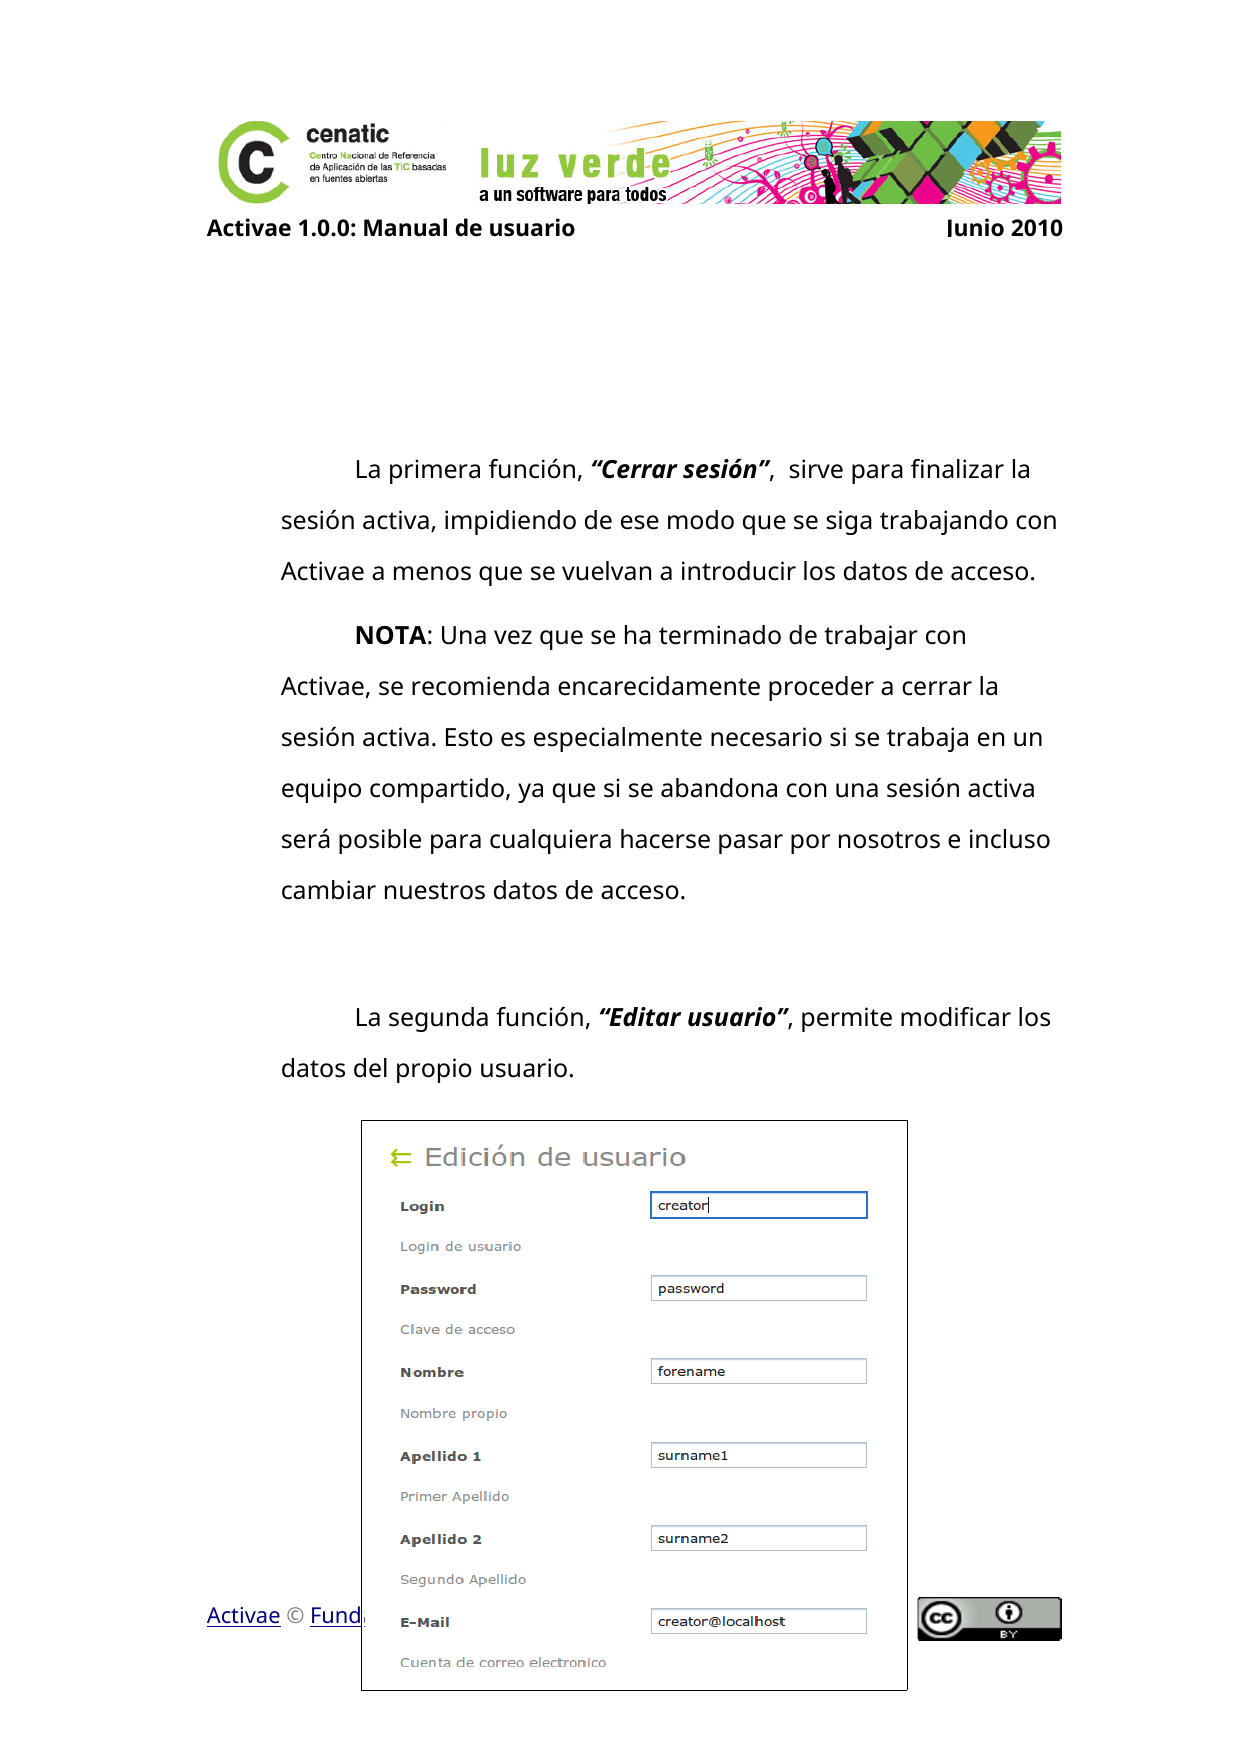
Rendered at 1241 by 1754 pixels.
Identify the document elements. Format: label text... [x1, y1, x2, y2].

picture [211, 121, 1061, 204]
text NOTA: Una vez que se ha terminado de trabajar con Activae, se recomienda encarecidamente proceder a cerrar la sesión activa. Esto es especialmente necesario si se trabaja en un equipo compartido, ya que si se abandona con una sesión activa será posible para cualquiera hacerse pasar por nosotros e incluso cambiar nuestros datos de acceso. [281, 617, 1063, 907]
picture [917, 1597, 1062, 1641]
picture [364, 1122, 904, 1687]
text La segunda función, “Editar usuario”, permite modificar los datos del propio usuario. [281, 1000, 1063, 1085]
text La primera función, “Cerrar sesión”, sirve para finalizar la sesión activa, impidiendo de ese modo que se siga trabajando con Activae a menos que se vuelvan a introducir los datos de acceso. [281, 452, 1063, 588]
